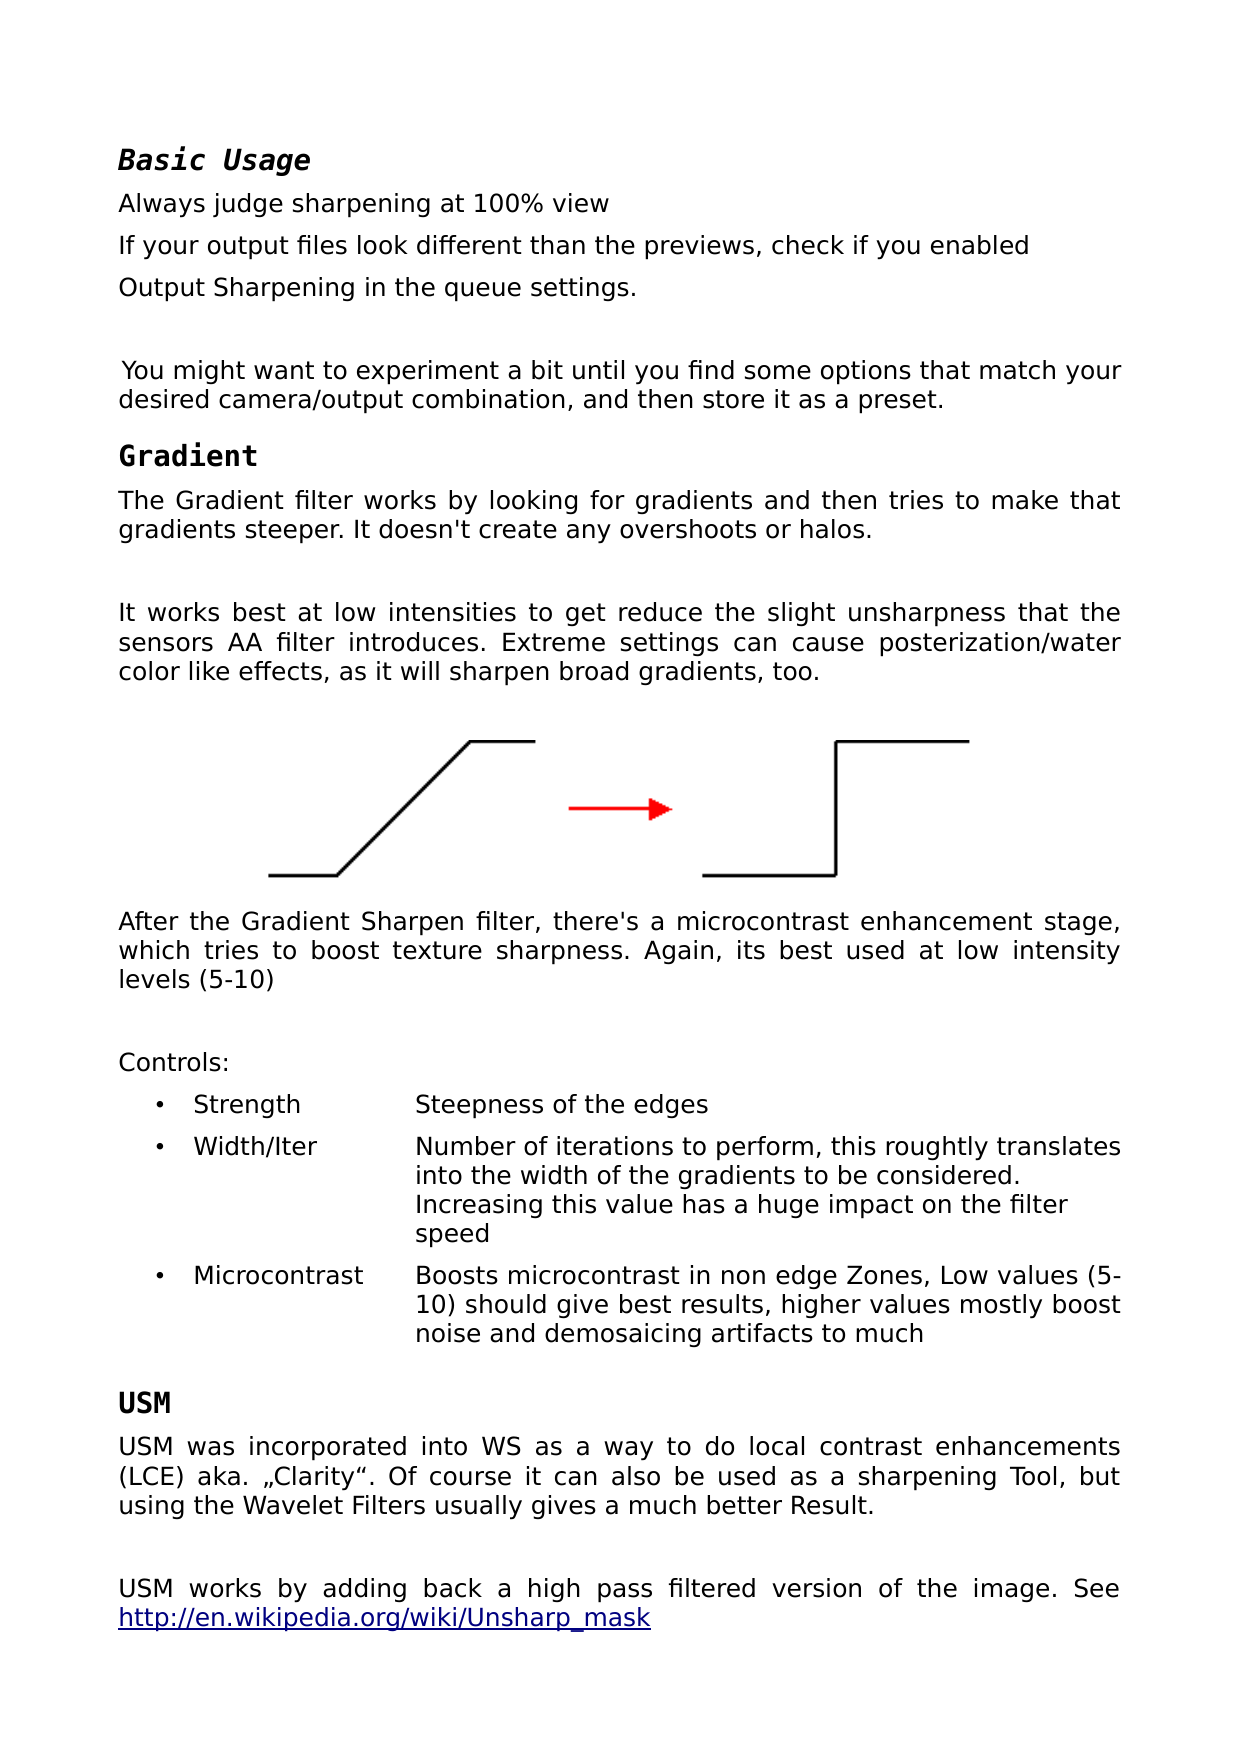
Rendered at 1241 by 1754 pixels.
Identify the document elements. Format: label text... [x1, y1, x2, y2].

text Controls: [118, 1048, 1122, 1078]
list Strength Steepness of the edges [156, 1090, 1122, 1119]
subtitle Basic Usage [118, 143, 1122, 177]
list Microcontrast Boosts microcontrast in non edge Zones, Low values (5- 10) should give best results, higher values mostly boost noise and demosaicing artifacts to much [156, 1261, 1122, 1348]
text USM works by adding back a high pass filtered version of the image. See http://en.wikipedia.org/wiki/Unsharp_mask [118, 1574, 1122, 1632]
subtitle Output Sharpening in the queue settings. [118, 273, 1122, 302]
subtitle Gradient [118, 439, 1122, 473]
subtitle Always judge sharpening at 100% view [118, 189, 1122, 219]
list Width/Iter Number of iterations to perform, this roughtly translates into the width of the gradients to be considered. Increasing this value has a huge impact on the filter speed [156, 1132, 1122, 1248]
picture [267, 740, 973, 881]
text The Gradient filter works by looking for gradients and then tries to make that gradients steeper. It doesn't create any overshoots or halos. [118, 486, 1122, 544]
text USM was incorporated into WS as a way to do local contrast enhancements (LCE) aka. „Clarity“. Of course it can also be used as a sharpening Tool, but using the Wavelet Filters usually gives a much better Result. [118, 1432, 1122, 1520]
text After the Gradient Sharpen filter, there's a microcontrast enhancement stage, which tries to boost texture sharpness. Again, its best used at low intensity levels (5-10) [118, 907, 1122, 994]
subtitle USM [118, 1386, 1122, 1420]
text It works best at low intensities to get reduce the slight unsharpness that the sensors AA filter introduces. Extreme settings can cause posterization/water color like effects, as it will sharpen broad gradients, too. [118, 598, 1122, 686]
subtitle If your output files look different than the previews, check if you enabled [118, 231, 1122, 260]
subtitle You might want to experiment a bit until you find some options that match your desired camera/output combination, and then store it as a preset. [118, 356, 1122, 414]
